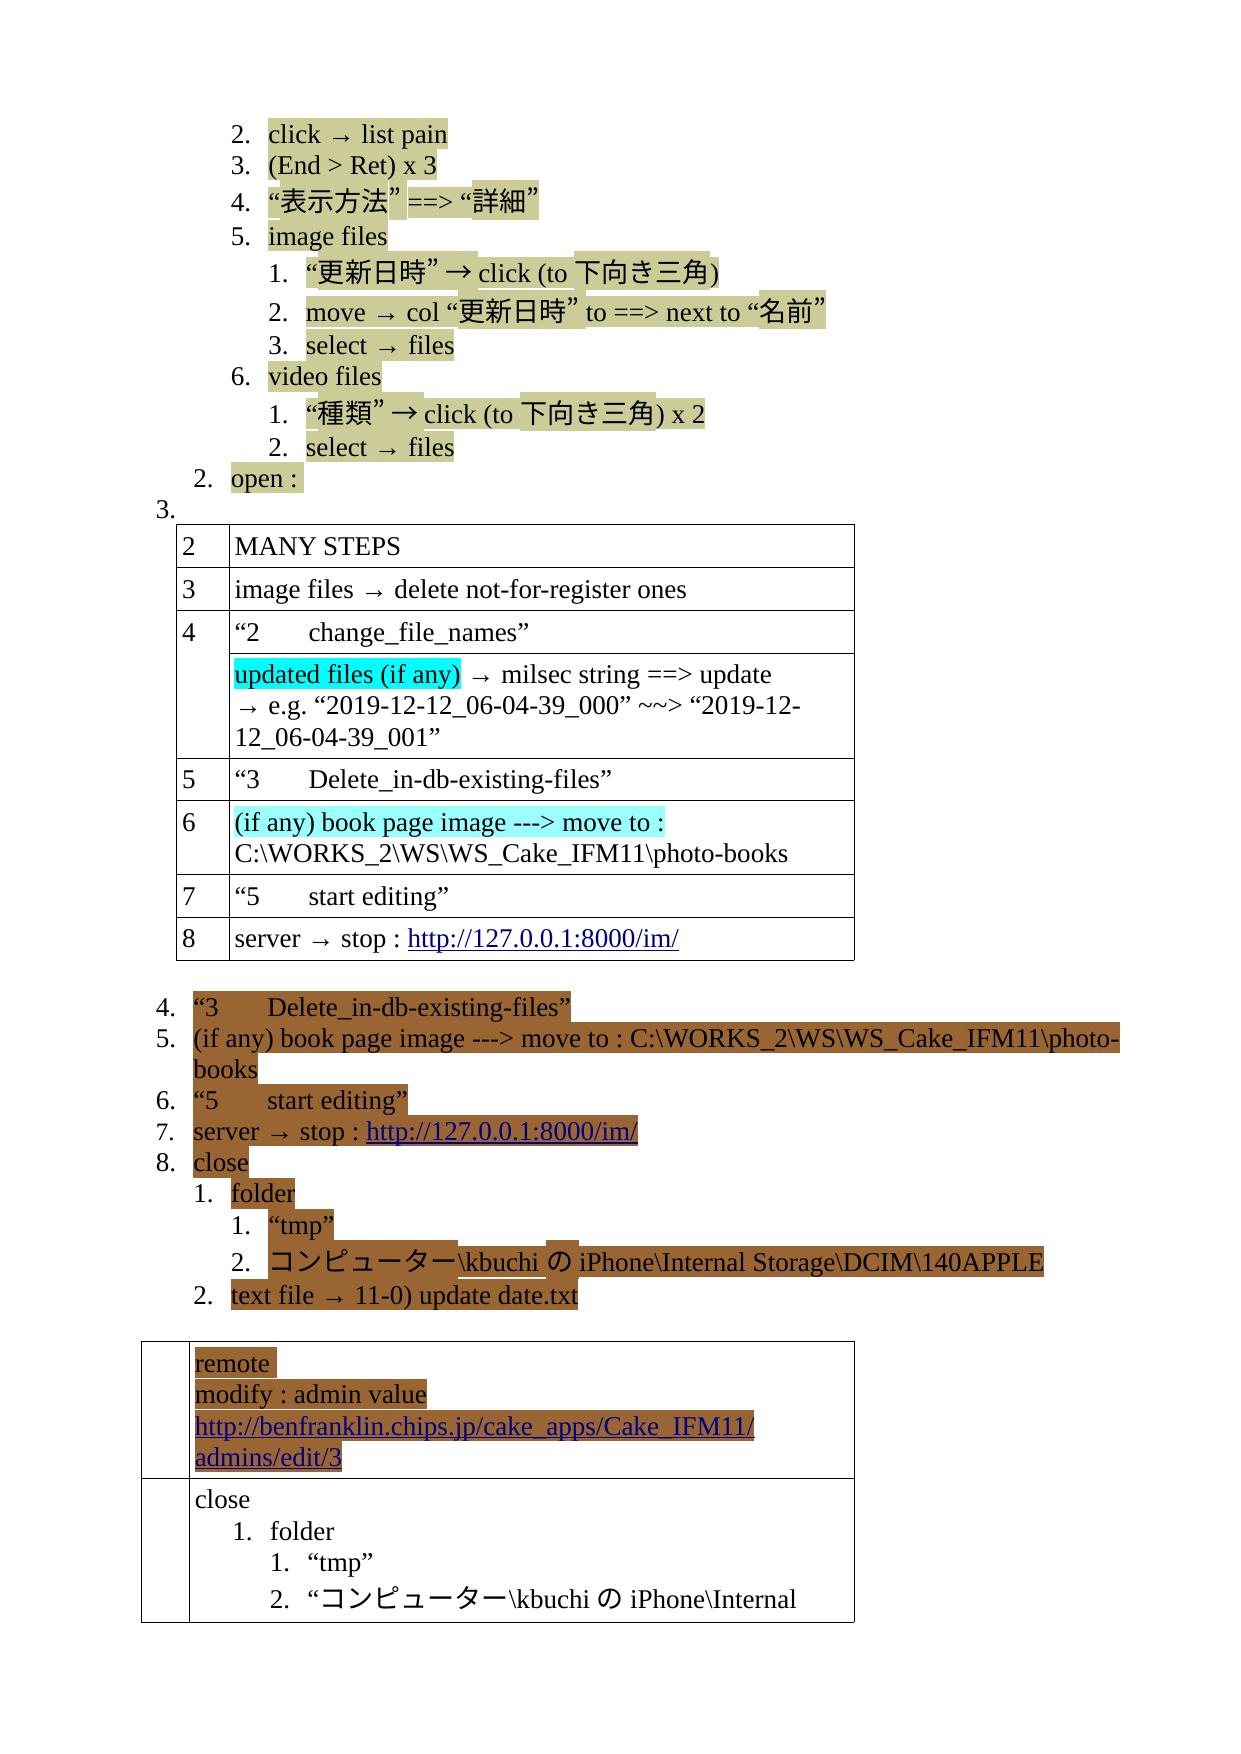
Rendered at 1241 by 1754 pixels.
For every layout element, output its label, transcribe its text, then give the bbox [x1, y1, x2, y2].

list image files [231, 220, 1122, 251]
table_cell (if any) book page image ---> move to : C:\WORKS_2\WS\WS_Cake_IFM11\photo-books [230, 801, 854, 874]
list text file → 11-0) update date.txt [193, 1279, 1122, 1310]
table_cell 6 [177, 801, 229, 874]
table_cell updated files (if any) → milsec string ==> update → e.g. “2019-12-12_06-04-39_000” ~~> “2019-12-12_06-04-39_001” [230, 654, 854, 757]
list “tmp” [231, 1209, 1122, 1240]
table_cell 4 [177, 611, 229, 757]
table_cell 7 [177, 875, 229, 917]
list open : [193, 462, 1122, 493]
list video files [231, 361, 1122, 392]
list folder [193, 1178, 1122, 1209]
table_header 2 [177, 525, 229, 567]
list “種類” → click (to 下向き三角) x 2 [268, 392, 1122, 431]
list “3 Delete_in-db-existing-files” [156, 991, 1122, 1022]
list “5 start editing” [156, 1084, 1122, 1115]
list close [156, 1146, 1122, 1178]
list コンピューター\kbuchi の iPhone\Internal Storage\DCIM\140APPLE [231, 1240, 1122, 1279]
list server → stop : http://127.0.0.1:8000/im/ [156, 1115, 1122, 1146]
table_cell image files → delete not-for-register ones [230, 568, 854, 610]
table_header [142, 1342, 189, 1478]
list move → col “更新日時” to ==> next to “名前” [268, 290, 1122, 329]
list “更新日時” → click (to 下向き三角) [268, 251, 1122, 290]
list click → list pain [231, 118, 1122, 149]
table_cell 5 [177, 759, 229, 800]
table_cell server → stop : http://127.0.0.1:8000/im/ [230, 918, 854, 959]
table_cell “5 start editing” [230, 875, 854, 917]
table_cell close folder “tmp” “コンピューター\kbuchi の iPhone\Internal [190, 1479, 854, 1622]
list (if any) book page image ---> move to : C:\WORKS_2\WS\WS_Cake_IFM11\photo-books [156, 1022, 1122, 1084]
table_cell [142, 1479, 189, 1622]
list select → files [268, 329, 1122, 361]
table_cell 8 [177, 918, 229, 959]
list “表示方法” ==> “詳細” [231, 180, 1122, 220]
table_header MANY STEPS [230, 525, 854, 567]
table_header remote modify : admin value http://benfranklin.chips.jp/cake_apps/Cake_IFM11/admins/edit/3 [190, 1342, 854, 1478]
table_cell “2 change_file_names” [230, 611, 854, 652]
table_cell 3 [177, 568, 229, 610]
list select → files [268, 431, 1122, 462]
list (End > Ret) x 3 [231, 149, 1122, 180]
table_cell “3 Delete_in-db-existing-files” [230, 759, 854, 800]
